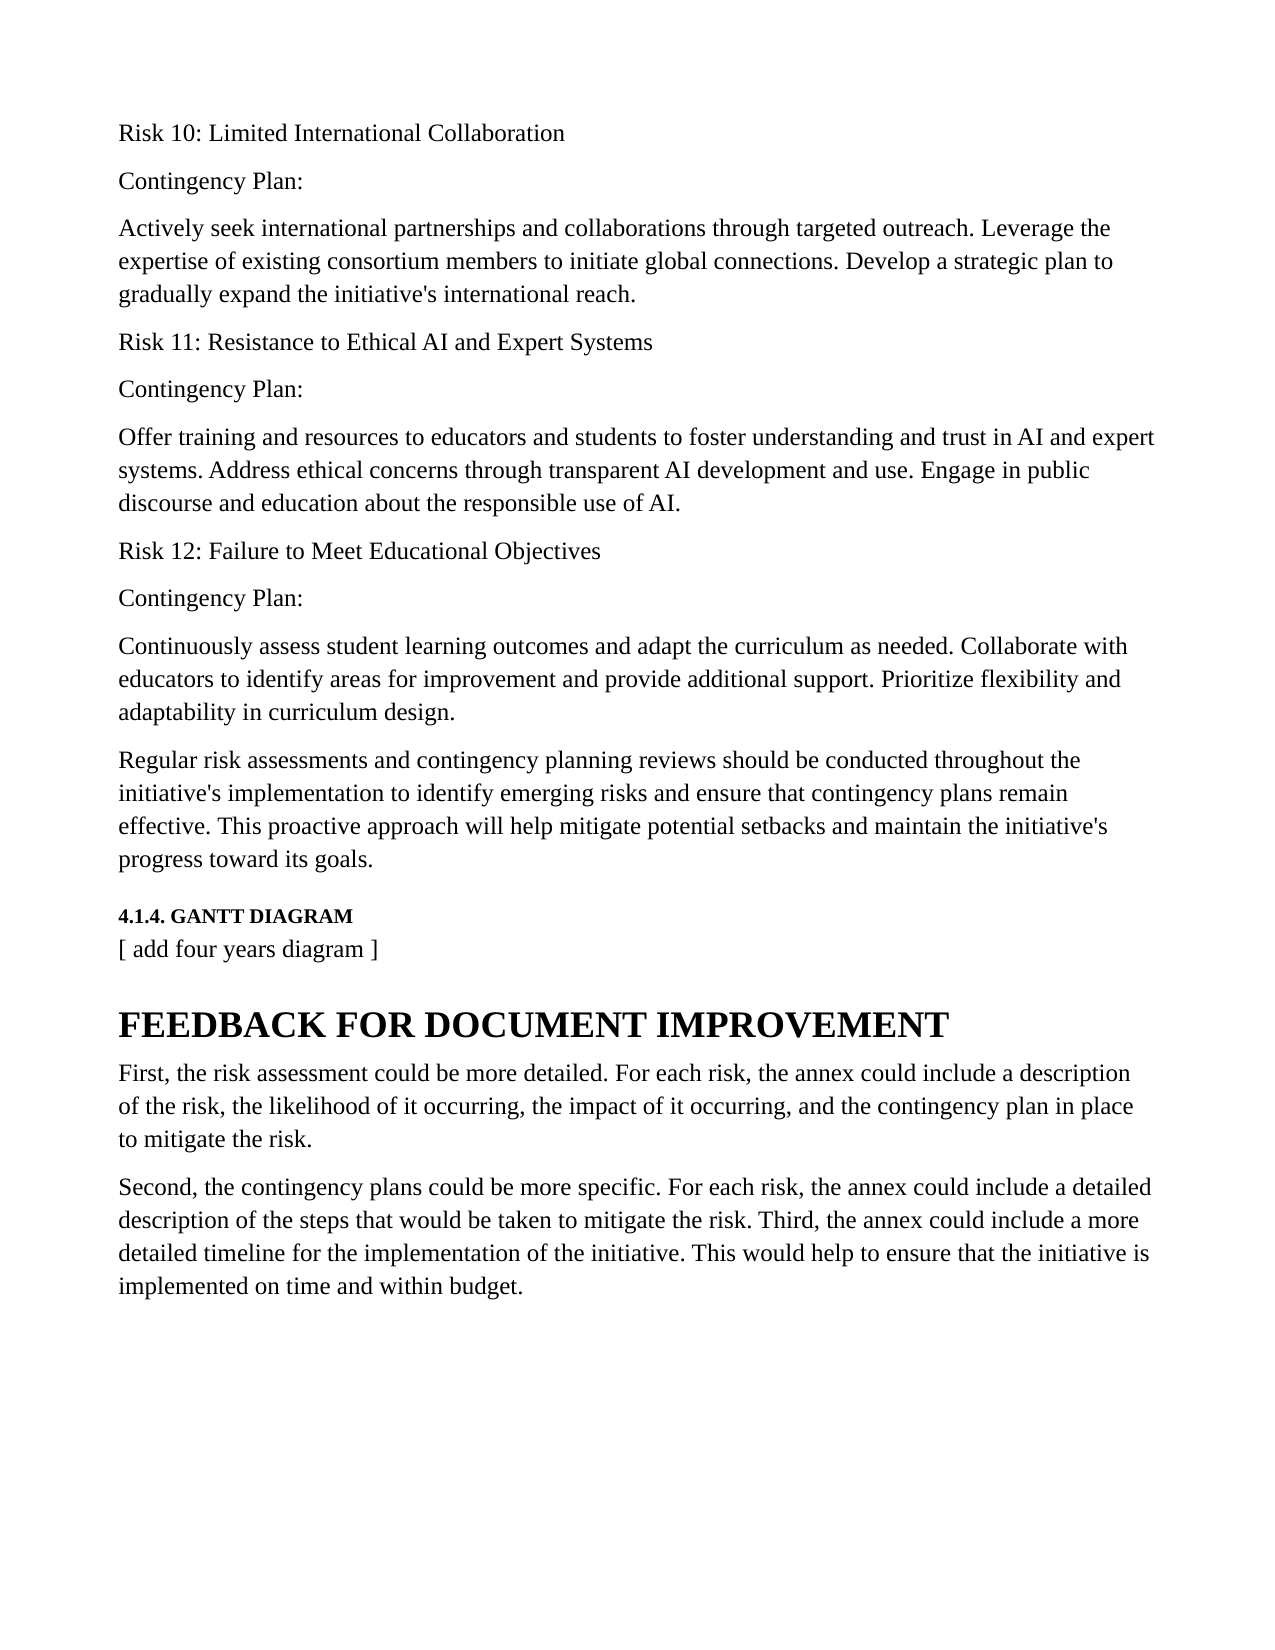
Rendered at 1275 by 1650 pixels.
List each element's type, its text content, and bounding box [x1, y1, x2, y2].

text Offer training and resources to educators and students to foster understanding and trust in AI and expert systems. Address ethical concerns through transparent AI development and use. Engage in public discourse and education about the responsible use of AI. [118, 422, 1157, 517]
text Contingency Plan: [118, 166, 1157, 194]
text Continuously assess student learning outcomes and adapt the curriculum as needed. Collaborate with educators to identify areas for improvement and provide additional support. Prioritize flexibility and adaptability in curriculum design. [118, 631, 1157, 726]
text Actively seek international partnerships and collaborations through targeted outreach. Leverage the expertise of existing consortium members to initiate global connections. Develop a strategic plan to gradually expand the initiative's international reach. [118, 213, 1157, 308]
text Contingency Plan: [118, 374, 1157, 403]
text Second, the contingency plans could be more specific. For each risk, the annex could include a detailed description of the steps that would be taken to mitigate the risk. Third, the annex could include a more detailed timeline for the implementation of the initiative. This would help to ensure that the initiative is implemented on time and within budget. [118, 1172, 1157, 1300]
text Regular risk assessments and contingency planning reviews should be conducted throughout the initiative's implementation to identify emerging risks and ensure that contingency plans remain effective. This proactive approach will help mitigate potential setbacks and maintain the initiative's progress toward its goals. [118, 745, 1157, 872]
subtitle FEEDBACK FOR DOCUMENT IMPROVEMENT [118, 1003, 1157, 1046]
text Contingency Plan: [118, 583, 1157, 612]
text Risk 10: Limited International Collaboration [118, 118, 1157, 147]
text [ add four years diagram ] [118, 934, 1157, 963]
text Risk 12: Failure to Meet Educational Objectives [118, 536, 1157, 564]
text First, the risk assessment could be more detailed. For each risk, the annex could include a description of the risk, the likelihood of it occurring, the impact of it occurring, and the contingency plan in place to mitigate the risk. [118, 1058, 1157, 1153]
subtitle 4.1.4. GANTT DIAGRAM [118, 904, 1157, 928]
text Risk 11: Resistance to Ethical AI and Expert Systems [118, 327, 1157, 356]
